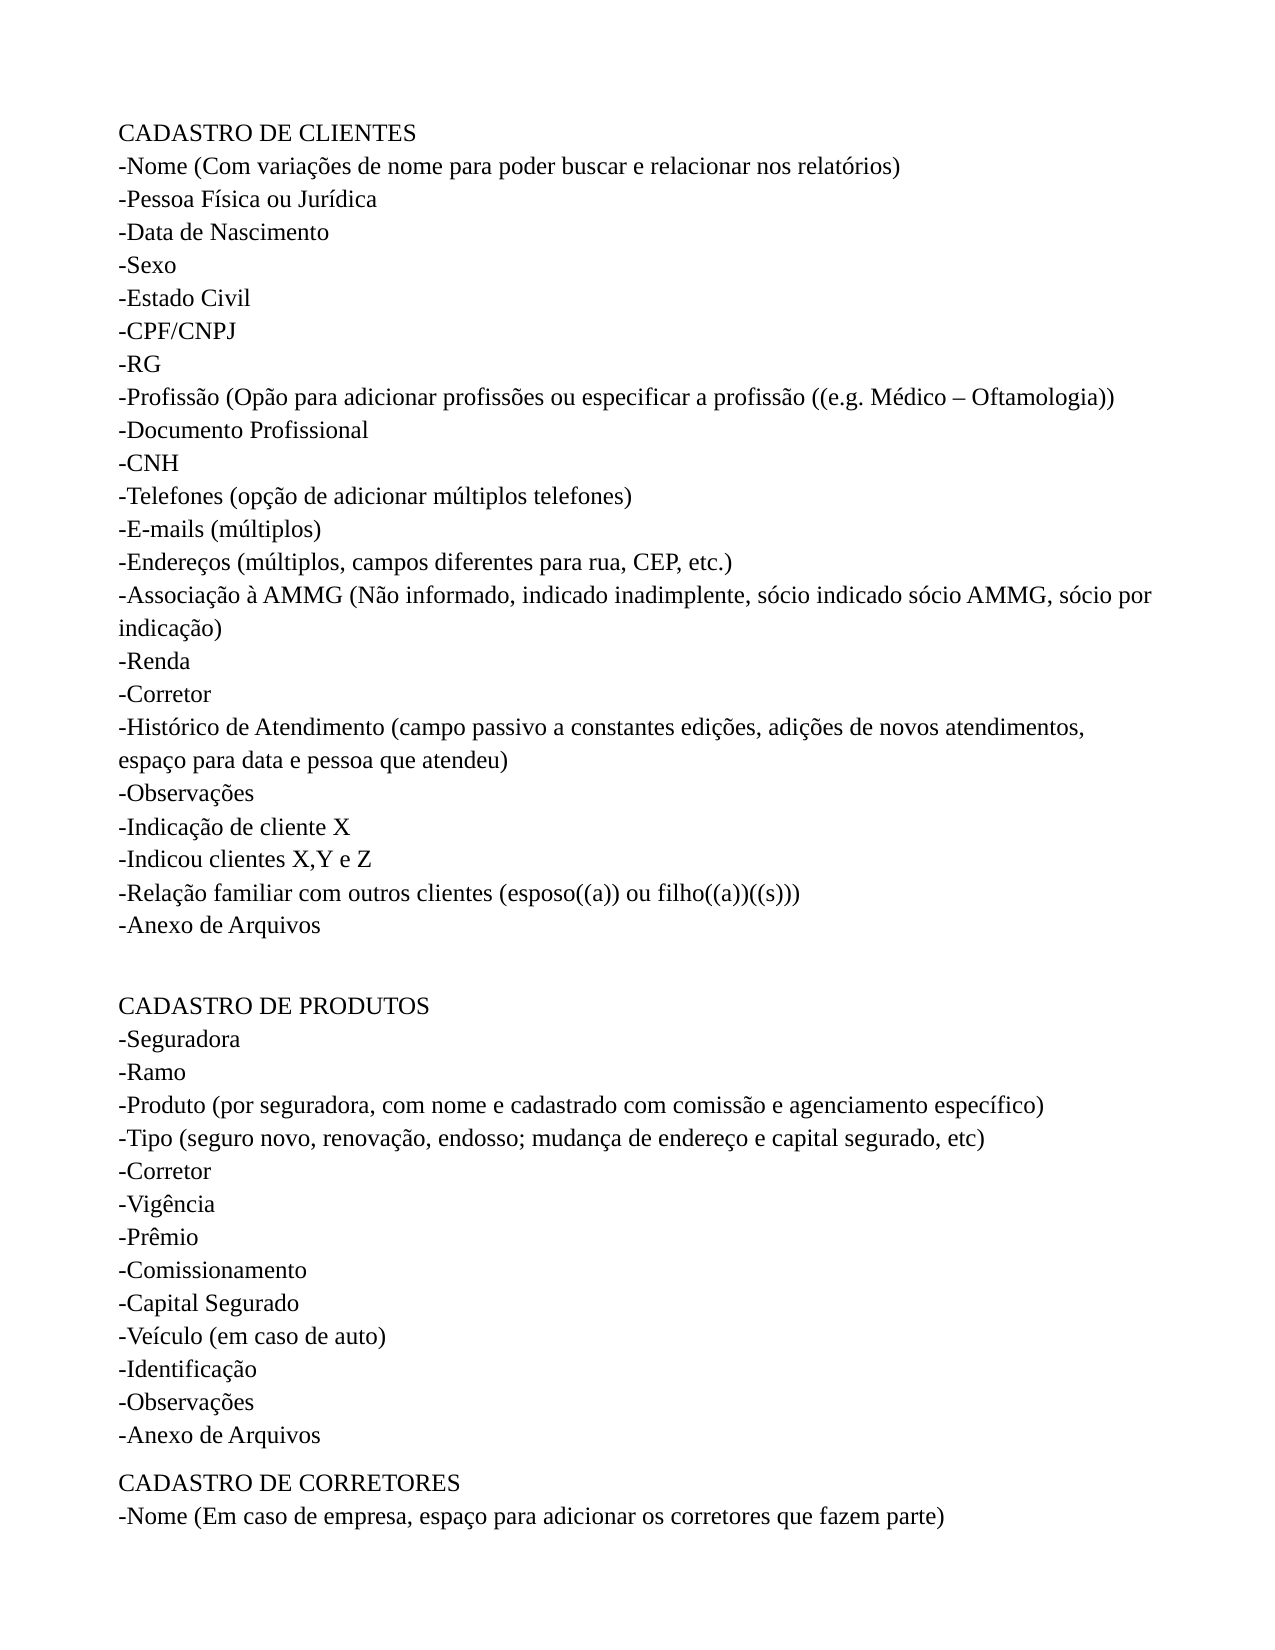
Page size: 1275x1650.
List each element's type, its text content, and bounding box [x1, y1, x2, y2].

text CADASTRO DE PRODUTOS -Seguradora -Ramo -Produto (por seguradora, com nome e cadastrado com comissão e agenciamento específico) -Tipo (seguro novo, renovação, endosso; mudança de endereço e capital segurado, etc) -Corretor -Vigência -Prêmio -Comissionamento -Capital Segurado -Veículo (em caso de auto) -Identificação -Observações -Anexo de Arquivos [118, 958, 1157, 1449]
text CADASTRO DE CORRETORES -Nome (Em caso de empresa, espaço para adicionar os corretores que fazem parte) [118, 1468, 1157, 1530]
text CADASTRO DE CLIENTES -Nome (Com variações de nome para poder buscar e relacionar nos relatórios) -Pessoa Física ou Jurídica -Data de Nascimento -Sexo -Estado Civil -CPF/CNPJ -RG -Profissão (Opão para adicionar profissões ou especificar a profissão ((e.g. Médico – Oftamologia)) -Documento Profissional -CNH -Telefones (opção de adicionar múltiplos telefones) -E-mails (múltiplos) -Endereços (múltiplos, campos diferentes para rua, CEP, etc.) -Associação à AMMG (Não informado, indicado inadimplente, sócio indicado sócio AMMG, sócio por indicação) -Renda -Corretor -Histórico de Atendimento (campo passivo a constantes edições, adições de novos atendimentos, espaço para data e pessoa que atendeu) -Observações -Indicação de cliente X -Indicou clientes X,Y e Z -Relação familiar com outros clientes (esposo((a)) ou filho((a))((s))) -Anexo de Arquivos [118, 118, 1157, 939]
